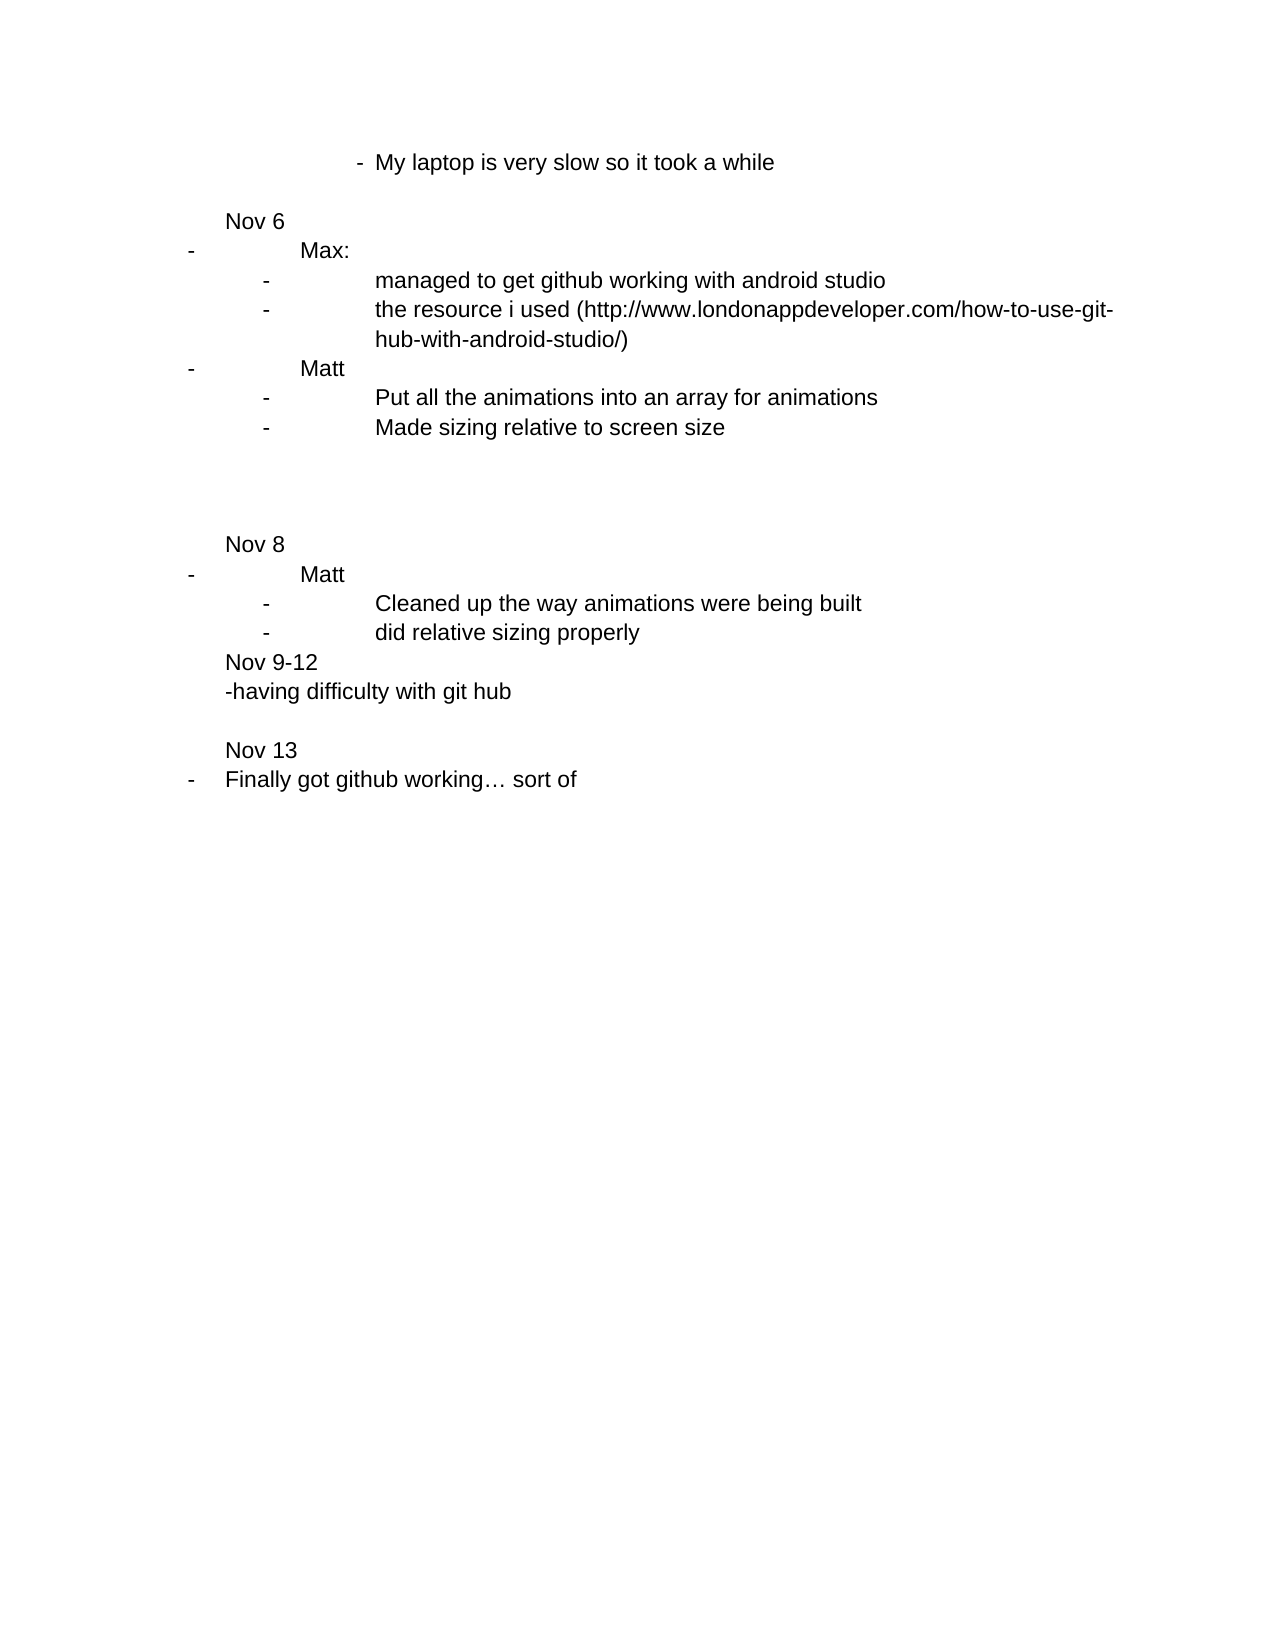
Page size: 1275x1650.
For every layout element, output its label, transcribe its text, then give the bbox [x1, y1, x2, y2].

list Matt [187, 356, 1125, 381]
list managed to get github working with android studio [262, 267, 1125, 293]
text -having difficulty with git hub [150, 679, 1125, 704]
text Nov 9-12 [150, 649, 1125, 675]
text Nov 13 [150, 737, 1125, 763]
list the resource i used (http://www.londonappdeveloper.com/how-to-use-git-hub-with-android-studio/) [262, 297, 1125, 352]
list Made sizing relative to screen size [262, 414, 1125, 440]
text Nov 6 [225, 209, 1125, 234]
list Put all the animations into an array for animations [262, 385, 1125, 411]
list My laptop is very slow so it took a while [356, 150, 1125, 176]
list Matt [187, 561, 1125, 587]
list did relative sizing properly [262, 620, 1125, 646]
list Max: [187, 238, 1125, 264]
list Cleaned up the way animations were being built [262, 591, 1125, 616]
text Nov 8 [225, 532, 1125, 557]
list Finally got github working… sort of [187, 767, 1125, 792]
